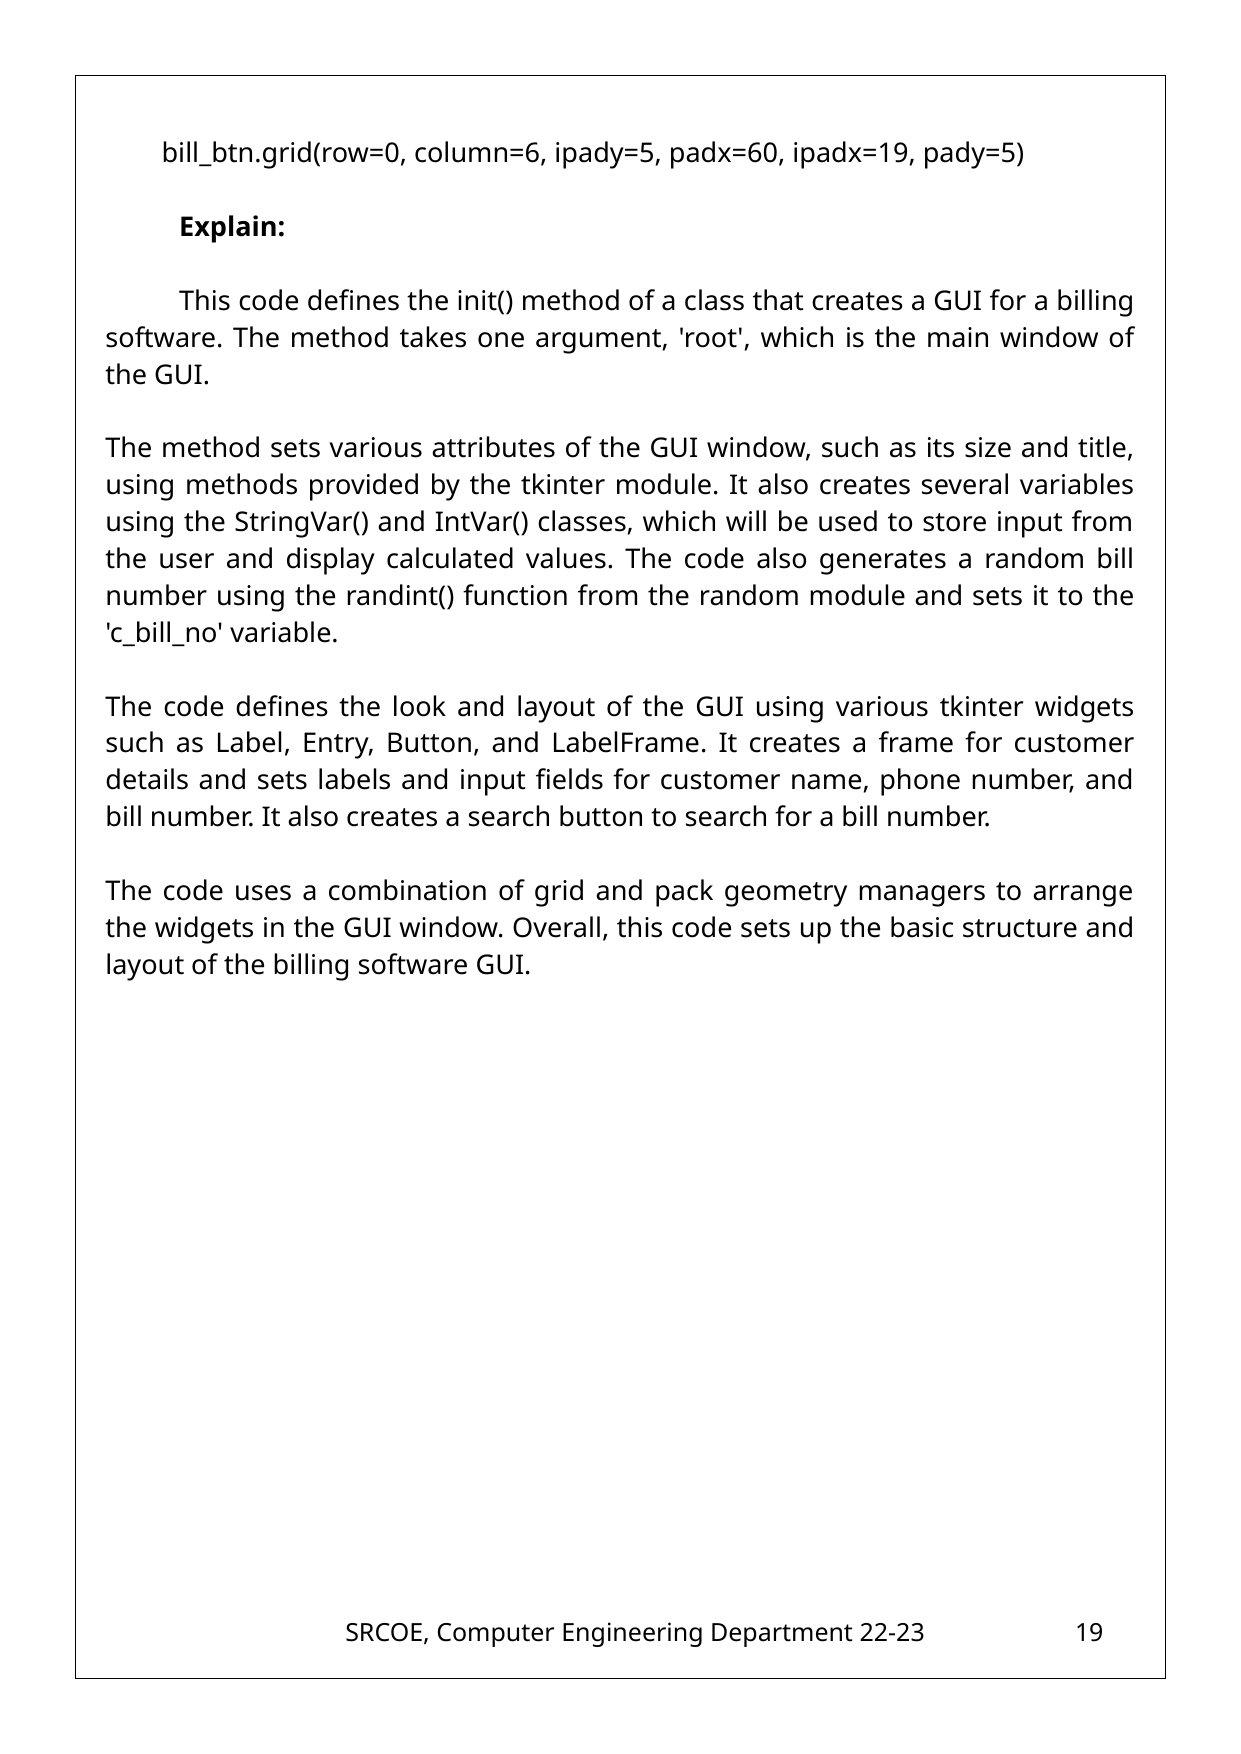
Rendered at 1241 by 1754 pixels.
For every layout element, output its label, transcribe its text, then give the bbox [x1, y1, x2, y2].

text The code uses a combination of grid and pack geometry managers to arrange the widgets in the GUI window. Overall, this code sets up the basic structure and layout of the billing software GUI. [105, 871, 1135, 982]
text The code defines the look and layout of the GUI using various tkinter widgets such as Label, Entry, Button, and LabelFrame. It creates a frame for customer details and sets labels and input fields for customer name, phone number, and bill number. It also creates a search button to search for a bill number. [105, 687, 1135, 834]
text Explain: [105, 208, 1135, 244]
text This code defines the init() method of a class that creates a GUI for a billing software. The method takes one argument, 'root', which is the main window of the GUI. [105, 281, 1135, 392]
text The method sets various attributes of the GUI window, such as its size and title, using methods provided by the tkinter module. It also creates several variables using the StringVar() and IntVar() classes, which will be used to store input from the user and display calculated values. The code also generates a random bill number using the randint() function from the random module and sets it to the 'c_bill_no' variable. [105, 429, 1135, 650]
text bill_btn.grid(row=0, column=6, ipady=5, padx=60, ipadx=19, pady=5) [105, 134, 1135, 171]
